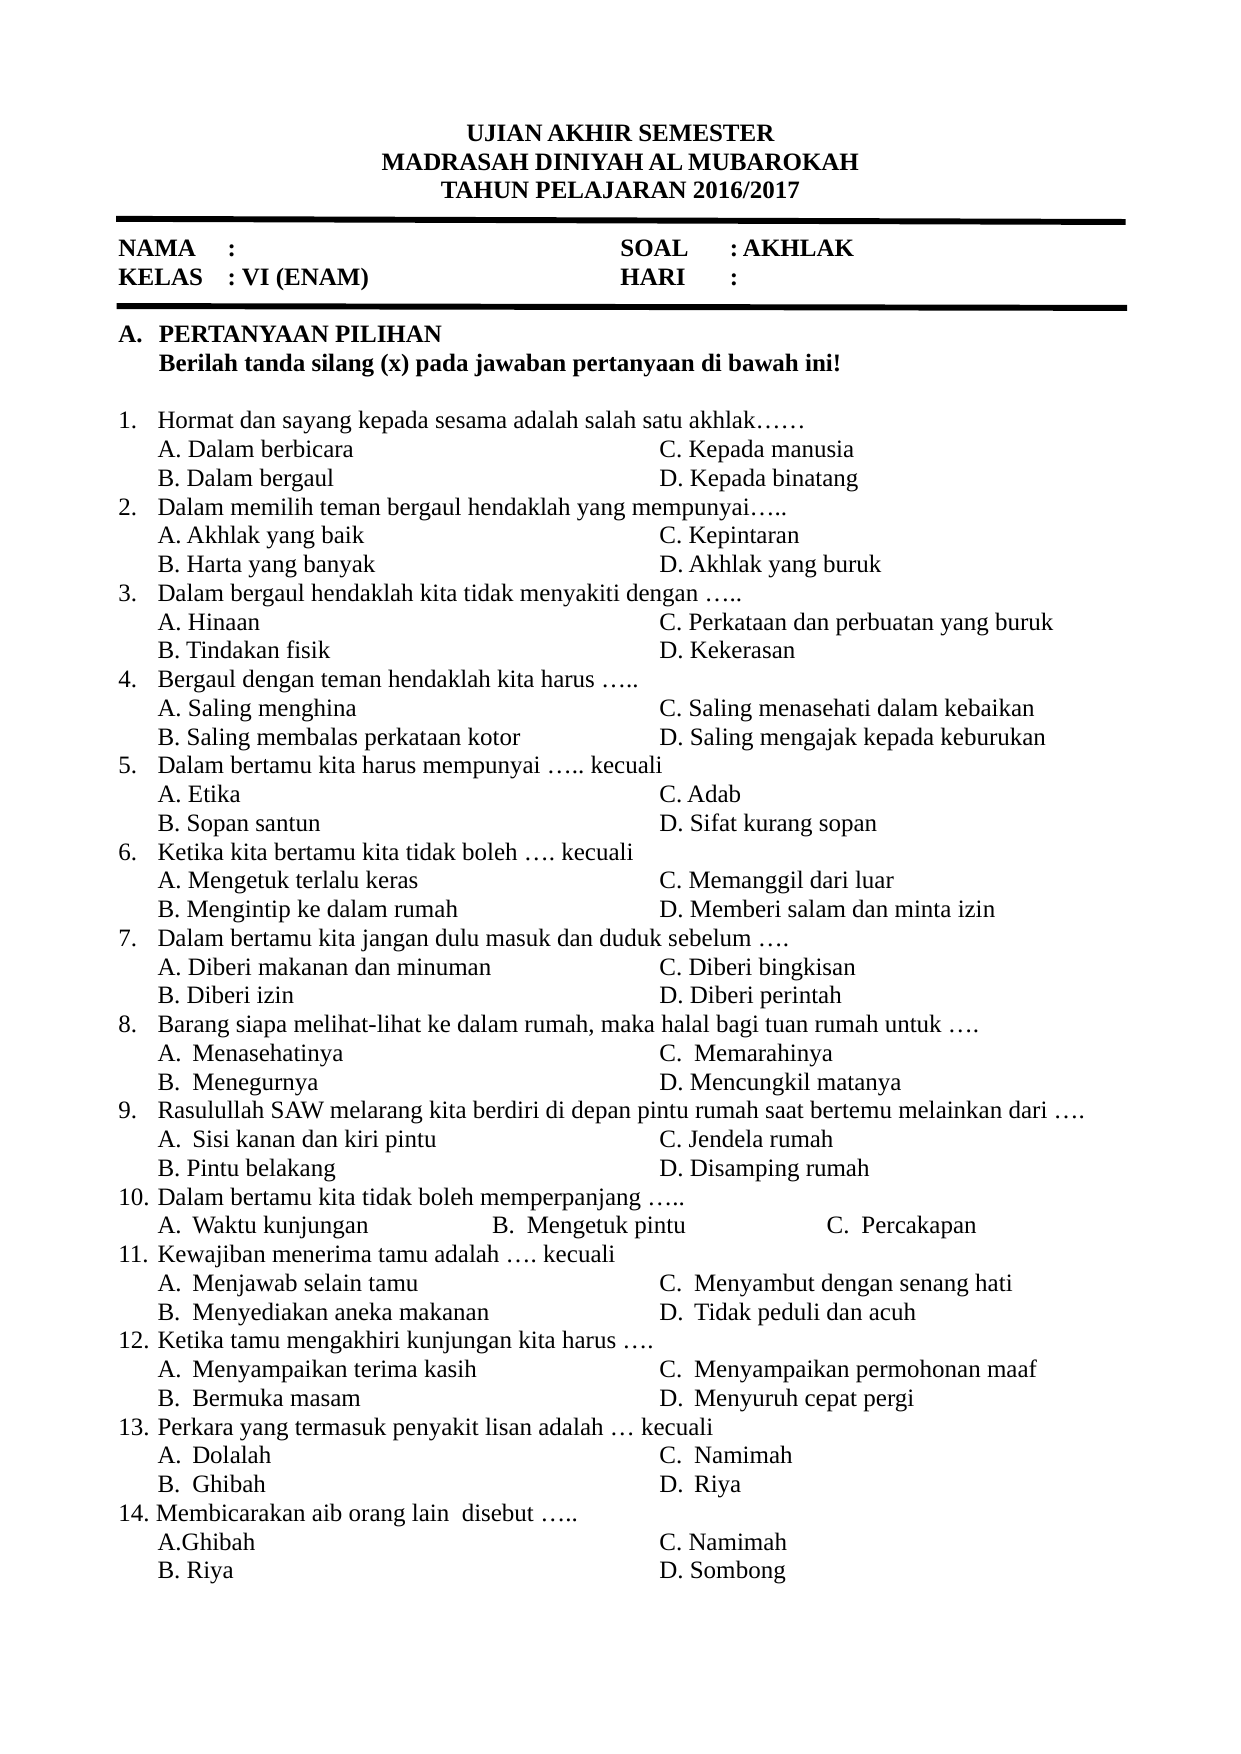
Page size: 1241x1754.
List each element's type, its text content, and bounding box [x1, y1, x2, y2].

text B. Harta yang banyak [118, 549, 620, 578]
text MADRASAH DINIYAH AL MUBAROKAH [118, 147, 1122, 176]
text SOAL : AKHLAK [620, 233, 1122, 262]
text 8. Barang siapa melihat-lihat ke dalam rumah, maka halal bagi tuan rumah untuk …. [118, 1009, 1122, 1038]
text 13. Perkara yang termasuk penyakit lisan adalah … kecuali [118, 1412, 1122, 1441]
text TAHUN PELAJARAN 2016/2017 [118, 176, 1122, 204]
text 4. Bergaul dengan teman hendaklah kita harus ….. [118, 664, 1122, 693]
text 1. Hormat dan sayang kepada sesama adalah salah satu akhlak…… [118, 406, 1122, 434]
text C. Kepintaran [620, 521, 1122, 549]
text D. Akhlak yang buruk [620, 549, 1122, 578]
text C. Namimah [620, 1527, 1122, 1556]
text A. Mengetuk terlalu keras [118, 866, 620, 894]
text A. Dolalah [118, 1441, 620, 1469]
text B. Tindakan fisik [118, 636, 620, 664]
text KELAS : VI (ENAM) [118, 262, 620, 291]
text A. PERTANYAAN PILIHAN [118, 319, 1122, 348]
text 14. Membicarakan aib orang lain disebut ….. [118, 1498, 1122, 1527]
text A. Etika [118, 779, 620, 808]
text D. Riya [620, 1469, 1122, 1498]
text D. Tidak peduli dan acuh [620, 1297, 1122, 1326]
text C. Namimah [620, 1441, 1122, 1469]
text D. Saling mengajak kepada keburukan [620, 722, 1122, 751]
text D. Mencungkil matanya [620, 1067, 1122, 1096]
text D. Kekerasan [620, 636, 1122, 664]
text C. Adab [620, 779, 1122, 808]
text D. Sifat kurang sopan [620, 808, 1122, 837]
text D. Memberi salam dan minta izin [620, 894, 1122, 923]
text A. Saling menghina [118, 693, 620, 722]
text C. Memarahinya [620, 1038, 1122, 1067]
text B. Saling membalas perkataan kotor [118, 722, 620, 751]
text C. Menyambut dengan senang hati [620, 1268, 1122, 1297]
text UJIAN AKHIR SEMESTER [118, 118, 1122, 147]
text A. Menyampaikan terima kasih [118, 1354, 620, 1383]
text B. Menegurnya [118, 1067, 620, 1096]
text C. Memanggil dari luar [620, 866, 1122, 894]
text D. Diberi perintah [620, 981, 1122, 1009]
text C. Percakapan [787, 1211, 1122, 1239]
text 5. Dalam bertamu kita harus mempunyai ….. kecuali [118, 751, 1122, 779]
text A. Menasehatinya [118, 1038, 620, 1067]
text Berilah tanda silang (x) pada jawaban pertanyaan di bawah ini! [118, 348, 1122, 377]
text B. Bermuka masam [118, 1383, 620, 1412]
text C. Menyampaikan permohonan maaf [620, 1354, 1122, 1383]
text D. Menyuruh cepat pergi [620, 1383, 1122, 1412]
text 3. Dalam bergaul hendaklah kita tidak menyakiti dengan ….. [118, 578, 1122, 607]
text C. Kepada manusia [620, 434, 1122, 463]
text D. Disamping rumah [620, 1153, 1122, 1182]
text NAMA : [118, 233, 620, 262]
text B. Riya [118, 1556, 620, 1584]
text D. Sombong [620, 1556, 1122, 1584]
text 10. Dalam bertamu kita tidak boleh memperpanjang ….. [118, 1182, 1122, 1211]
text 12. Ketika tamu mengakhiri kunjungan kita harus …. [118, 1326, 1122, 1354]
text C. Jendela rumah [620, 1124, 1122, 1153]
text A. Akhlak yang baik [118, 521, 620, 549]
text A. Hinaan [118, 607, 620, 636]
text C. Saling menasehati dalam kebaikan [620, 693, 1122, 722]
text A. Diberi makanan dan minuman [118, 952, 620, 981]
text HARI : [620, 262, 1122, 291]
text 11. Kewajiban menerima tamu adalah …. kecuali [118, 1239, 1122, 1268]
text A.Ghibah [118, 1527, 620, 1556]
text 6. Ketika kita bertamu kita tidak boleh …. kecuali [118, 837, 1122, 866]
text 9. Rasulullah SAW melarang kita berdiri di depan pintu rumah saat bertemu melainkan dari …. [118, 1096, 1122, 1124]
text B. Dalam bergaul [118, 463, 620, 492]
text B. Menyediakan aneka makanan [118, 1297, 620, 1326]
text A. Menjawab selain tamu [118, 1268, 620, 1297]
text B. Mengintip ke dalam rumah [118, 894, 620, 923]
text B. Pintu belakang [118, 1153, 620, 1182]
text B. Diberi izin [118, 981, 620, 1009]
text A. Sisi kanan dan kiri pintu [118, 1124, 620, 1153]
text 7. Dalam bertamu kita jangan dulu masuk dan duduk sebelum …. [118, 923, 1122, 952]
text B. Mengetuk pintu [453, 1211, 787, 1239]
text B. Ghibah [118, 1469, 620, 1498]
text B. Sopan santun [118, 808, 620, 837]
text C. Perkataan dan perbuatan yang buruk [620, 607, 1122, 636]
text D. Kepada binatang [620, 463, 1122, 492]
text 2. Dalam memilih teman bergaul hendaklah yang mempunyai….. [118, 492, 1122, 521]
text C. Diberi bingkisan [620, 952, 1122, 981]
text A. Waktu kunjungan [118, 1211, 453, 1239]
text A. Dalam berbicara [118, 434, 620, 463]
